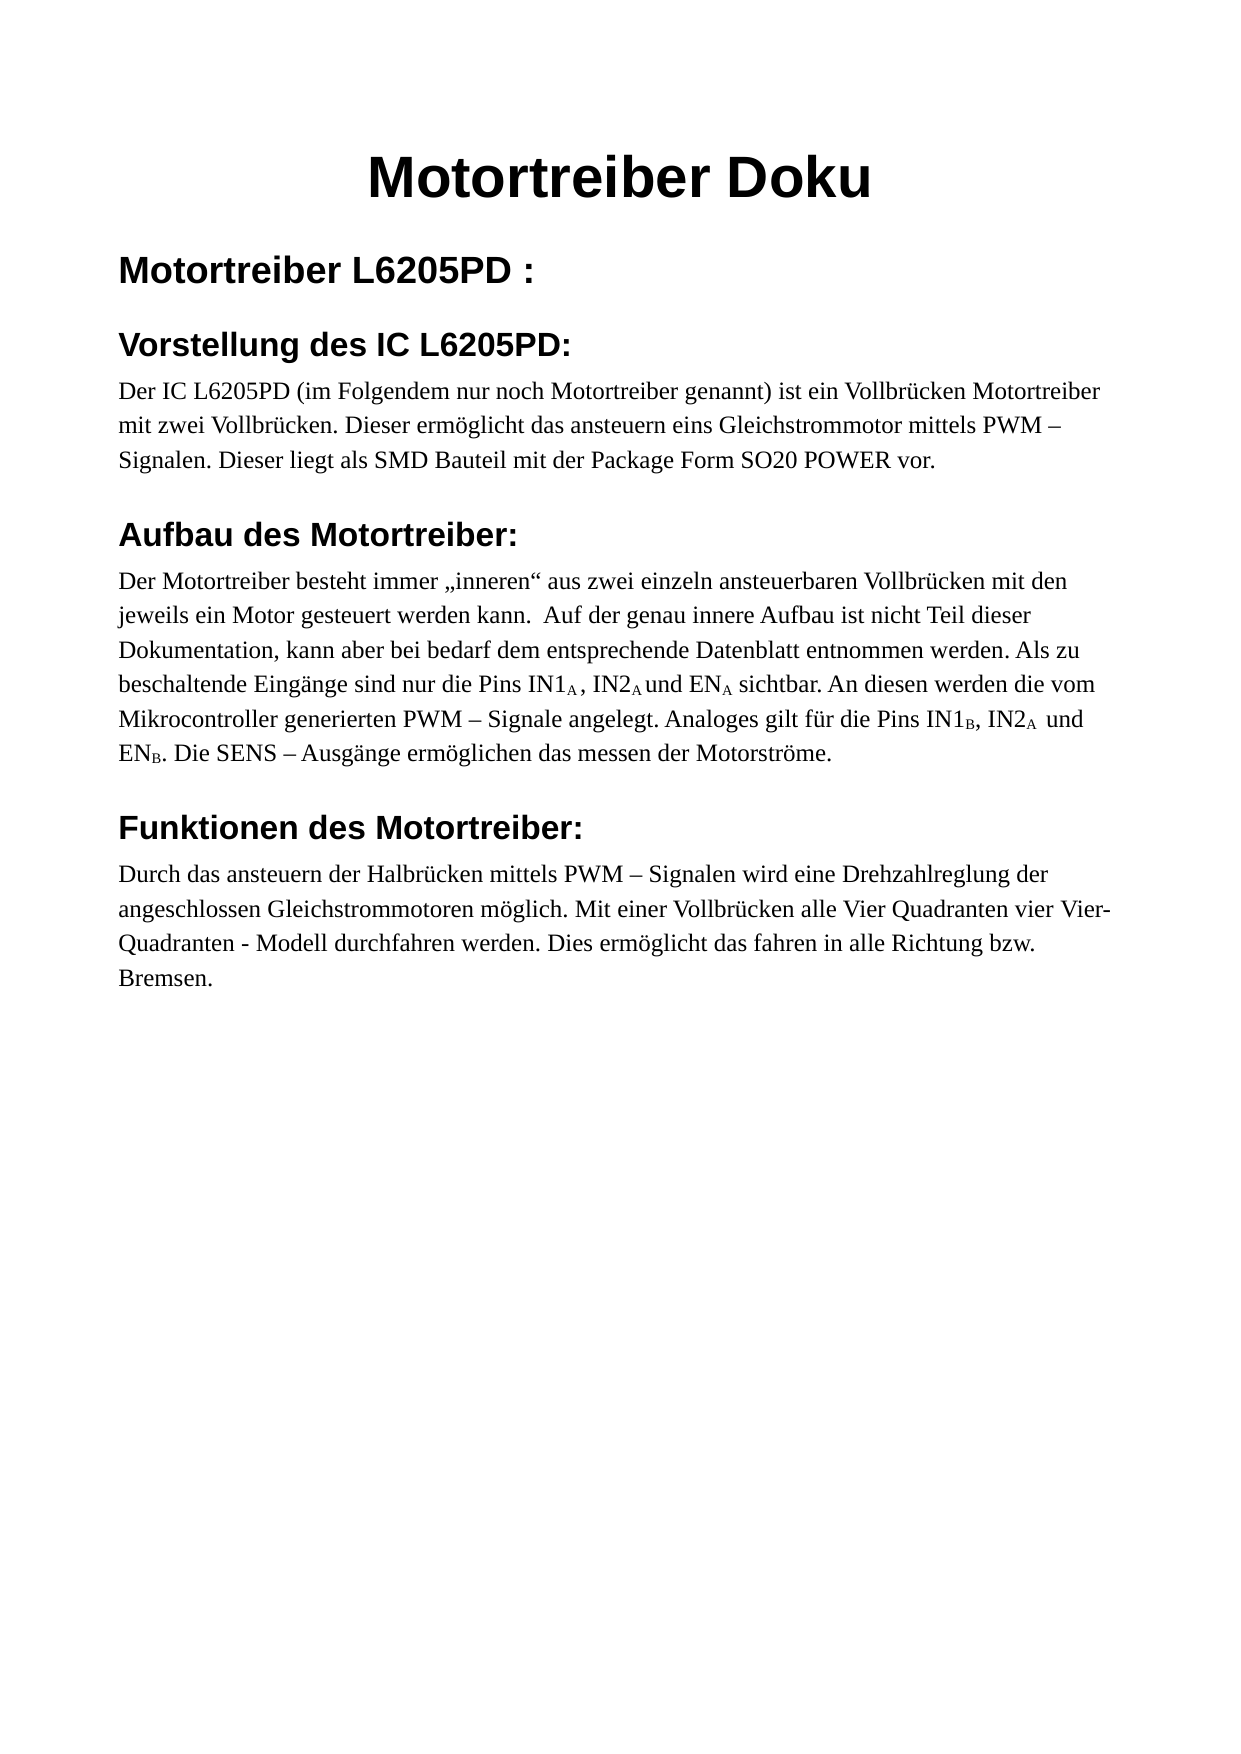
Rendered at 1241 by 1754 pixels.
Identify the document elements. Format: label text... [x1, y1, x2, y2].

title Motortreiber Doku [118, 143, 1122, 210]
text Der IC L6205PD (im Folgendem nur noch Motortreiber genannt) ist ein Vollbrücken Motortreiber mit zwei Vollbrücken. Dieser ermöglicht das ansteuern eins Gleichstrommotor mittels PWM – Signalen. Dieser liegt als SMD Bauteil mit der Package Form SO20 POWER vor. [118, 376, 1122, 473]
text Durch das ansteuern der Halbrücken mittels PWM – Signalen wird eine Drehzahlreglung der angeschlossen Gleichstrommotoren möglich. Mit einer Vollbrücken alle Vier Quadranten vier Vier-Quadranten - Modell durchfahren werden. Dies ermöglicht das fahren in alle Richtung bzw. Bremsen. [118, 859, 1122, 991]
subtitle Funktionen des Motortreiber: [118, 808, 1122, 847]
text Der Motortreiber besteht immer „inneren“ aus zwei einzeln ansteuerbaren Vollbrücken mit den jeweils ein Motor gesteuert werden kann. Auf der genau innere Aufbau ist nicht Teil dieser Dokumentation, kann aber bei bedarf dem entsprechende Datenblatt entnommen werden. Als zu beschaltende Eingänge sind nur die Pins IN1A , IN2A und ENA sichtbar. An diesen werden die vom Mikrocontroller generierten PWM – Signale angelegt. Analoges gilt für die Pins IN1B, IN2A und ENB. Die SENS – Ausgänge ermöglichen das messen der Motorströme. [118, 566, 1122, 767]
subtitle Vorstellung des IC L6205PD: [118, 325, 1122, 363]
subtitle Aufbau des Motortreiber: [118, 515, 1122, 553]
subtitle Motortreiber L6205PD : [118, 248, 1122, 291]
